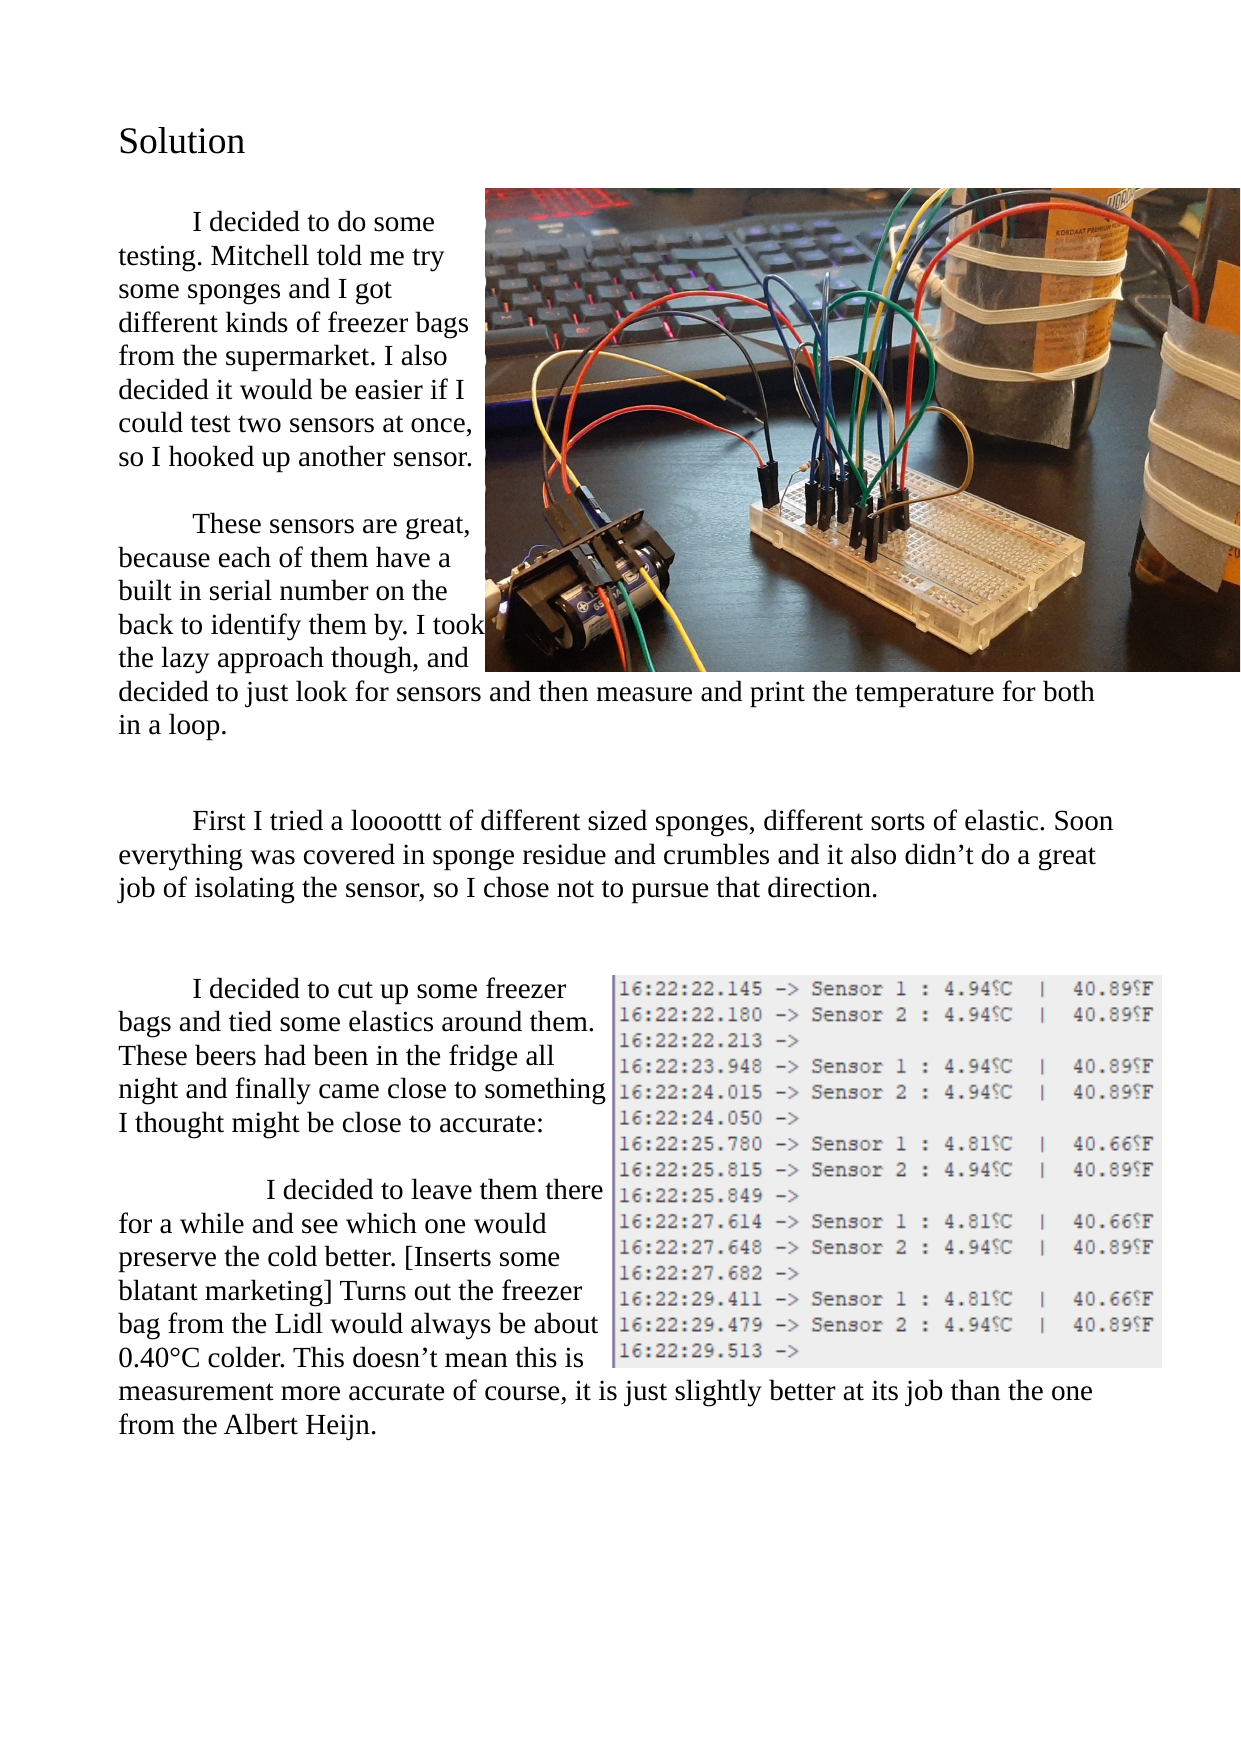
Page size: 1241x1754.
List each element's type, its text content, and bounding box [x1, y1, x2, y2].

text These sensors are great, because each of them have a built in serial number on the back to identify them by. I took the lazy approach though, and decided to just look for sensors and then measure and print the temperature for both in a loop. [118, 506, 1122, 741]
text First I tried a loooottt of different sized sponges, different sorts of elastic. Soon everything was covered in sponge residue and crumbles and it also didn’t do a great job of isolating the sensor, so I chose not to pursue that direction. [118, 803, 1122, 904]
text I decided to cut up some freezer bags and tied some elastics around them. These beers had been in the fridge all night and finally came close to something I thought might be close to accurate: [118, 971, 1122, 1139]
text I decided to do some testing. Mitchell told me try some sponges and I got different kinds of freezer bags from the supermarket. I also decided it would be easier if I could test two sensors at once, so I hooked up another sensor. [118, 204, 784, 473]
picture [612, 975, 1162, 1368]
text Solution [118, 118, 1122, 161]
text I decided to leave them there for a while and see which one would preserve the cold better. [Inserts some blatant marketing] Turns out the freezer bag from the Lidl would always be about 0.40°C colder. This doesn’t mean this is measurement more accurate of course, it is just slightly better at its job than the one from the Albert Heijn. [118, 1172, 1122, 1441]
picture [786, 188, 1241, 672]
